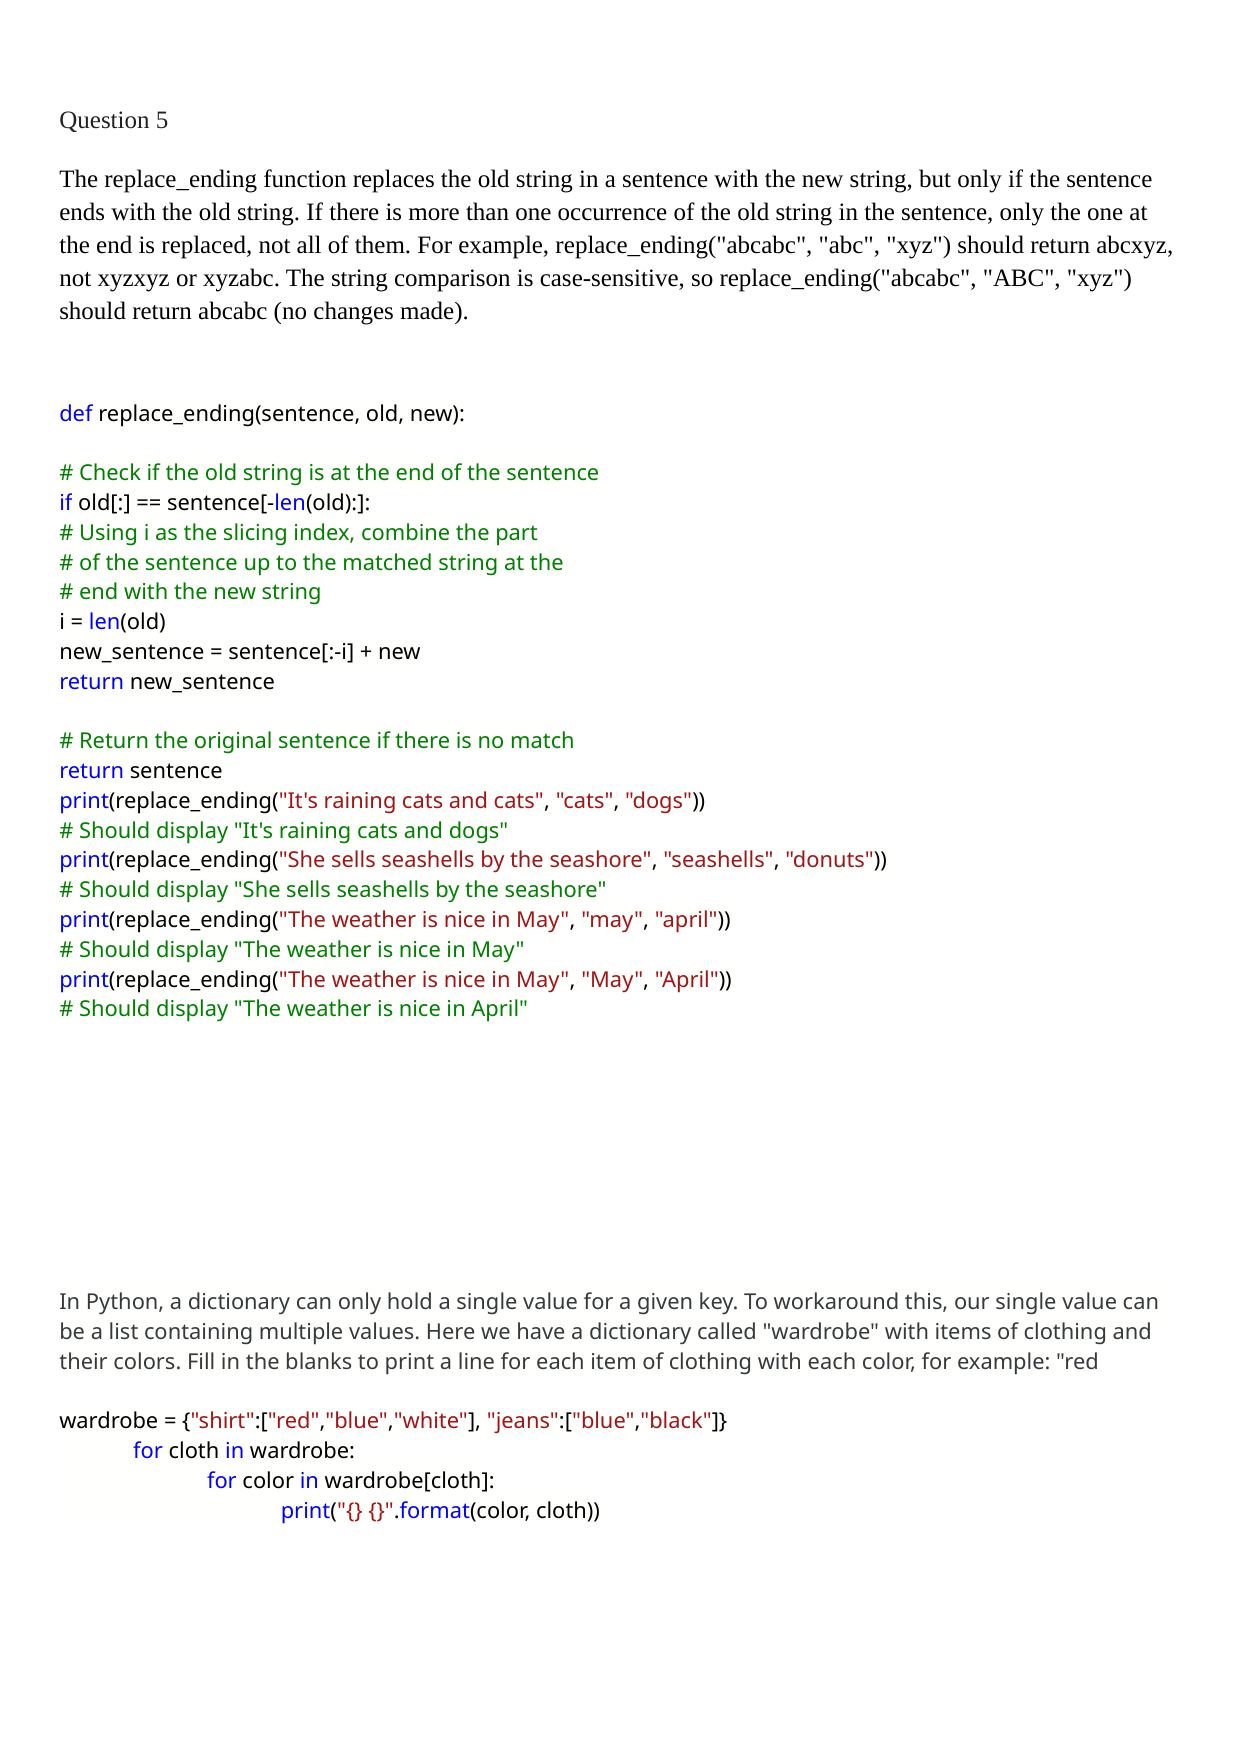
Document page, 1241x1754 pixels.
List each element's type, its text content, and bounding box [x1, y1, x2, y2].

text if old[:] == sentence[-len(old):]: [59, 487, 1181, 517]
text print("{} {}".format(color, cloth)) [59, 1495, 1181, 1524]
text for color in wardrobe[cloth]: [59, 1465, 1181, 1495]
text # end with the new string [59, 576, 1181, 606]
text The replace_ending function replaces the old string in a sentence with the new string, but only if the sentence ends with the old string. If there is more than one occurrence of the old string in the sentence, only the one at the end is replaced, not all of them. For example, replace_ending("abcabc", "abc", "xyz") should return abcxyz, not xyzxyz or xyzabc. The string comparison is case-sensitive, so replace_ending("abcabc", "ABC", "xyz") should return abcabc (no changes made). [59, 164, 1181, 324]
text In Python, a dictionary can only hold a single value for a given key. To workaround this, our single value can be a list containing multiple values. Here we have a dictionary called "wardrobe" with items of clothing and their colors. Fill in the blanks to print a line for each item of clothing with each color, for example: "red [59, 1286, 1181, 1376]
text # Should display "It's raining cats and dogs" [59, 814, 1181, 844]
text # Should display "The weather is nice in April" [59, 993, 1181, 1023]
text Question 5 [59, 77, 1181, 134]
text for cloth in wardrobe: [59, 1435, 1181, 1465]
text # Return the original sentence if there is no match [59, 725, 1181, 755]
text print(replace_ending("She sells seashells by the seashore", "seashells", "donuts")) [59, 844, 1181, 874]
text new_sentence = sentence[:-i] + new [59, 636, 1181, 666]
text i = len(old) [59, 606, 1181, 636]
text # Check if the old string is at the end of the sentence [59, 457, 1181, 487]
text print(replace_ending("The weather is nice in May", "may", "april")) [59, 904, 1181, 934]
text return sentence [59, 755, 1181, 785]
text # of the sentence up to the matched string at the [59, 547, 1181, 576]
text # Using i as the slicing index, combine the part [59, 517, 1181, 547]
text wardrobe = {"shirt":["red","blue","white"], "jeans":["blue","black"]} [59, 1405, 1181, 1435]
text def replace_ending(sentence, old, new): [59, 398, 1181, 428]
text # Should display "She sells seashells by the seashore" [59, 874, 1181, 904]
text # Should display "The weather is nice in May" [59, 934, 1181, 963]
text print(replace_ending("The weather is nice in May", "May", "April")) [59, 963, 1181, 993]
text return new_sentence [59, 666, 1181, 696]
text print(replace_ending("It's raining cats and cats", "cats", "dogs")) [59, 785, 1181, 814]
